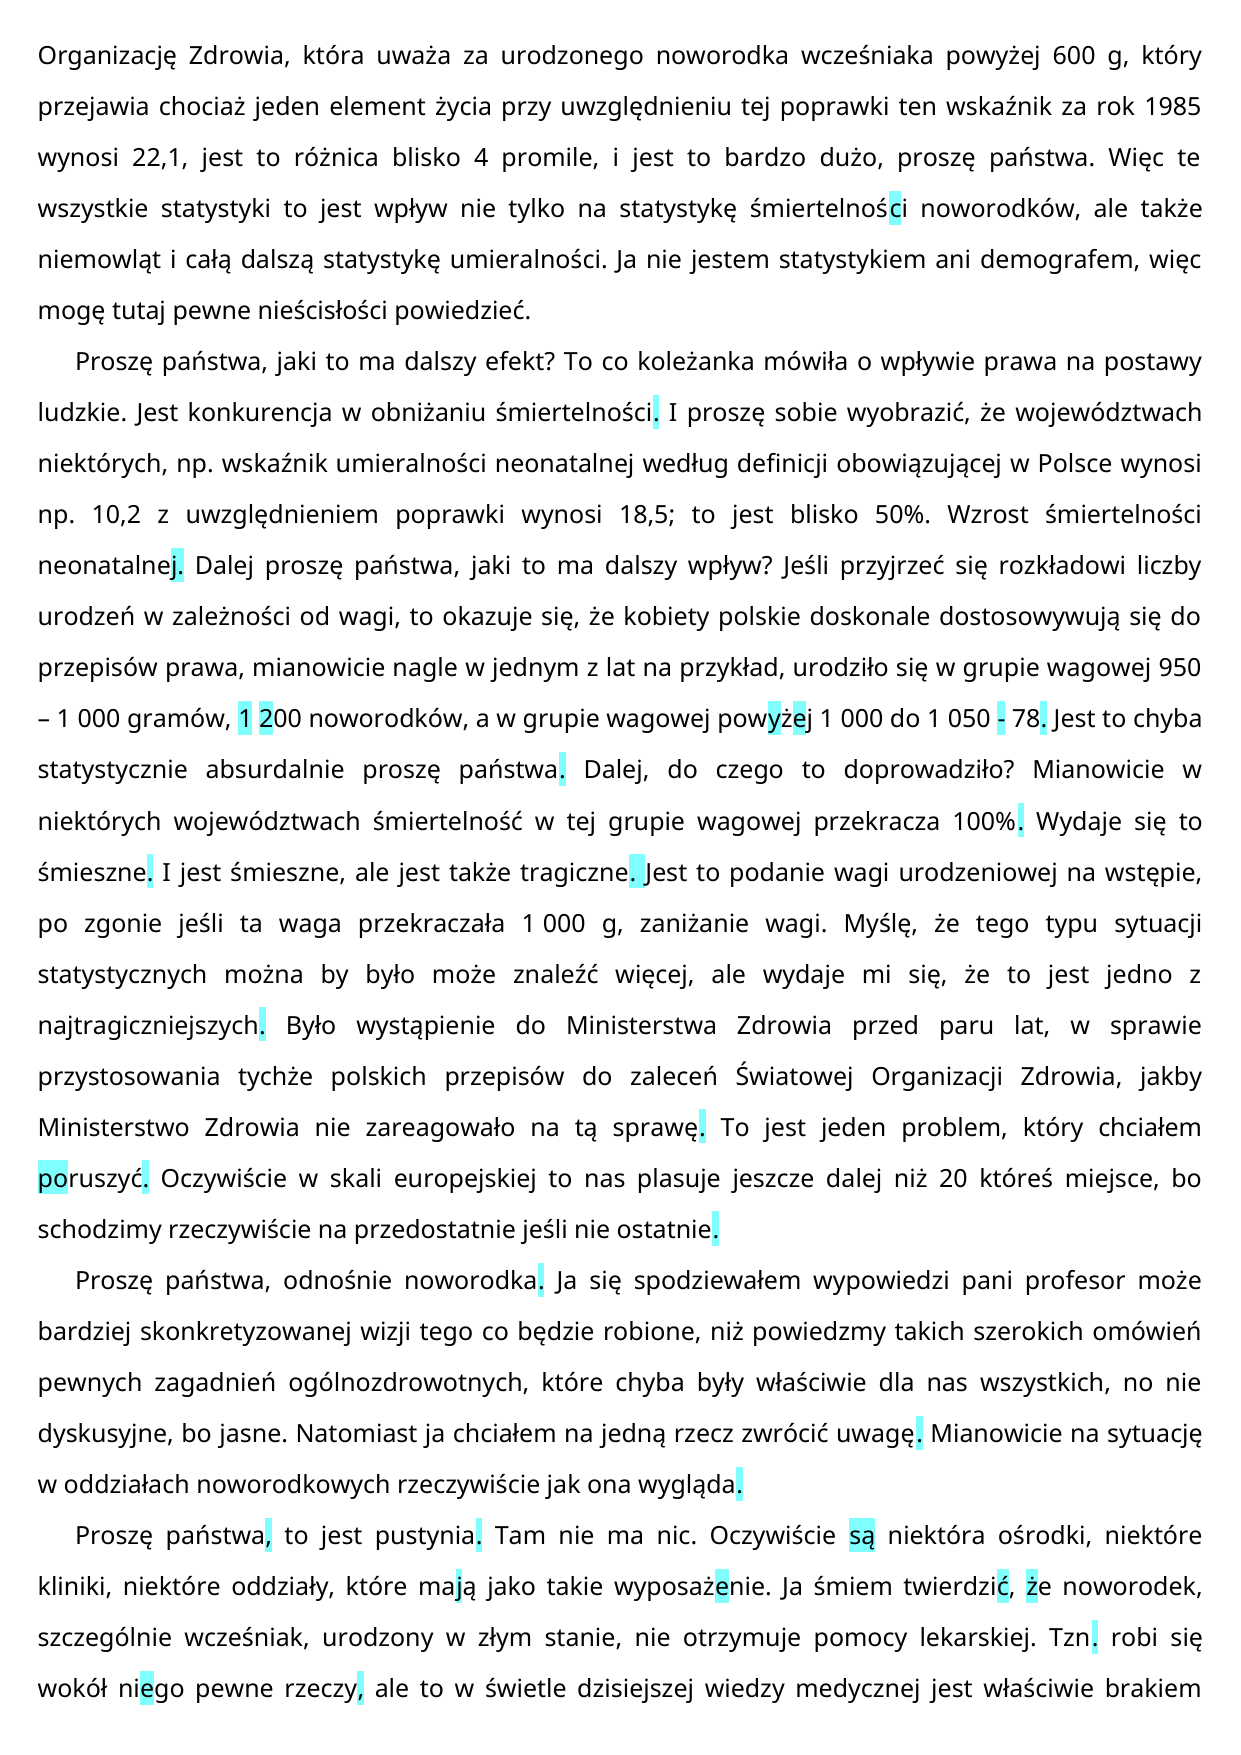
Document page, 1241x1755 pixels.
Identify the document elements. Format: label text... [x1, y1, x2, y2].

text Proszę państwa, jaki to ma dalszy efekt? To co koleżanka mówiła o wpływie prawa na postawy ludzkie. Jest konkurencja w obniżaniu śmiertelności. I proszę sobie wyobrazić, że województwach niektórych, np. wskaźnik umieralności neonatalnej według definicji obowiązującej w Polsce wynosi np. 10,2 z uwzględnieniem poprawki wynosi 18,5; to jest blisko 50%. Wzrost śmiertelności neonatalnej. Dalej proszę państwa, jaki to ma dalszy wpływ? Jeśli przyjrzeć się rozkładowi liczby urodzeń w zależności od wagi, to okazuje się, że kobiety polskie doskonale dostosowywują się do przepisów prawa, mianowicie nagle w jednym z lat na przykład, urodziło się w grupie wagowej 950 – 1 000 gramów, 1 200 noworodków, a w grupie wagowej powyżej 1 000 do 1 050 - 78. Jest to chyba statystycznie absurdalnie proszę państwa. Dalej, do czego to doprowadziło? Mianowicie w niektórych województwach śmiertelność w tej grupie wagowej przekracza 100%. Wydaje się to śmieszne. I jest śmieszne, ale jest także tragiczne. Jest to podanie wagi urodzeniowej na wstępie, po zgonie jeśli ta waga przekraczała 1 000 g, zaniżanie wagi. Myślę, że tego typu sytuacji statystycznych można by było może znaleźć więcej, ale wydaje mi się, że to jest jedno z najtragiczniejszych. Było wystąpienie do Ministerstwa Zdrowia przed paru lat, w sprawie przystosowania tychże polskich przepisów do zaleceń Światowej Organizacji Zdrowia, jakby Ministerstwo Zdrowia nie zareagowało na tą sprawę. To jest jeden problem, który chciałem poruszyć. Oczywiście w skali europejskiej to nas plasuje jeszcze dalej niż 20 któreś miejsce, bo schodzimy rzeczywiście na przedostatnie jeśli nie ostatnie. [37, 344, 1203, 1246]
text Organizację Zdrowia, która uważa za urodzonego noworodka wcześniaka powyżej 600 g, który przejawia chociaż jeden element życia przy uwzględnieniu tej poprawki ten wskaźnik za rok 1985 wynosi 22,1, jest to różnica blisko 4 promile, i jest to bardzo dużo, proszę państwa. Więc te wszystkie statystyki to jest wpływ nie tylko na statystykę śmiertelności noworodków, ale także niemowląt i całą dalszą statystykę umieralności. Ja nie jestem statystykiem ani demografem, więc mogę tutaj pewne nieścisłości powiedzieć. [37, 37, 1203, 327]
text Proszę państwa, odnośnie noworodka. Ja się spodziewałem wypowiedzi pani profesor może bardziej skonkretyzowanej wizji tego co będzie robione, niż powiedzmy takich szerokich omówień pewnych zagadnień ogólnozdrowotnych, które chyba były właściwie dla nas wszystkich, no nie dyskusyjne, bo jasne. Natomiast ja chciałem na jedną rzecz zwrócić uwagę. Mianowicie na sytuację w oddziałach noworodkowych rzeczywiście jak ona wygląda. [37, 1262, 1203, 1501]
text Proszę państwa, to jest pustynia. Tam nie ma nic. Oczywiście są niektóra ośrodki, niektóre kliniki, niektóre oddziały, które mają jako takie wyposażenie. Ja śmiem twierdzić, że noworodek, szczególnie wcześniak, urodzony w złym stanie, nie otrzymuje pomocy lekarskiej. Tzn. robi się wokół niego pewne rzeczy, ale to w świetle dzisiejszej wiedzy medycznej jest właściwie brakiem [37, 1518, 1203, 1705]
